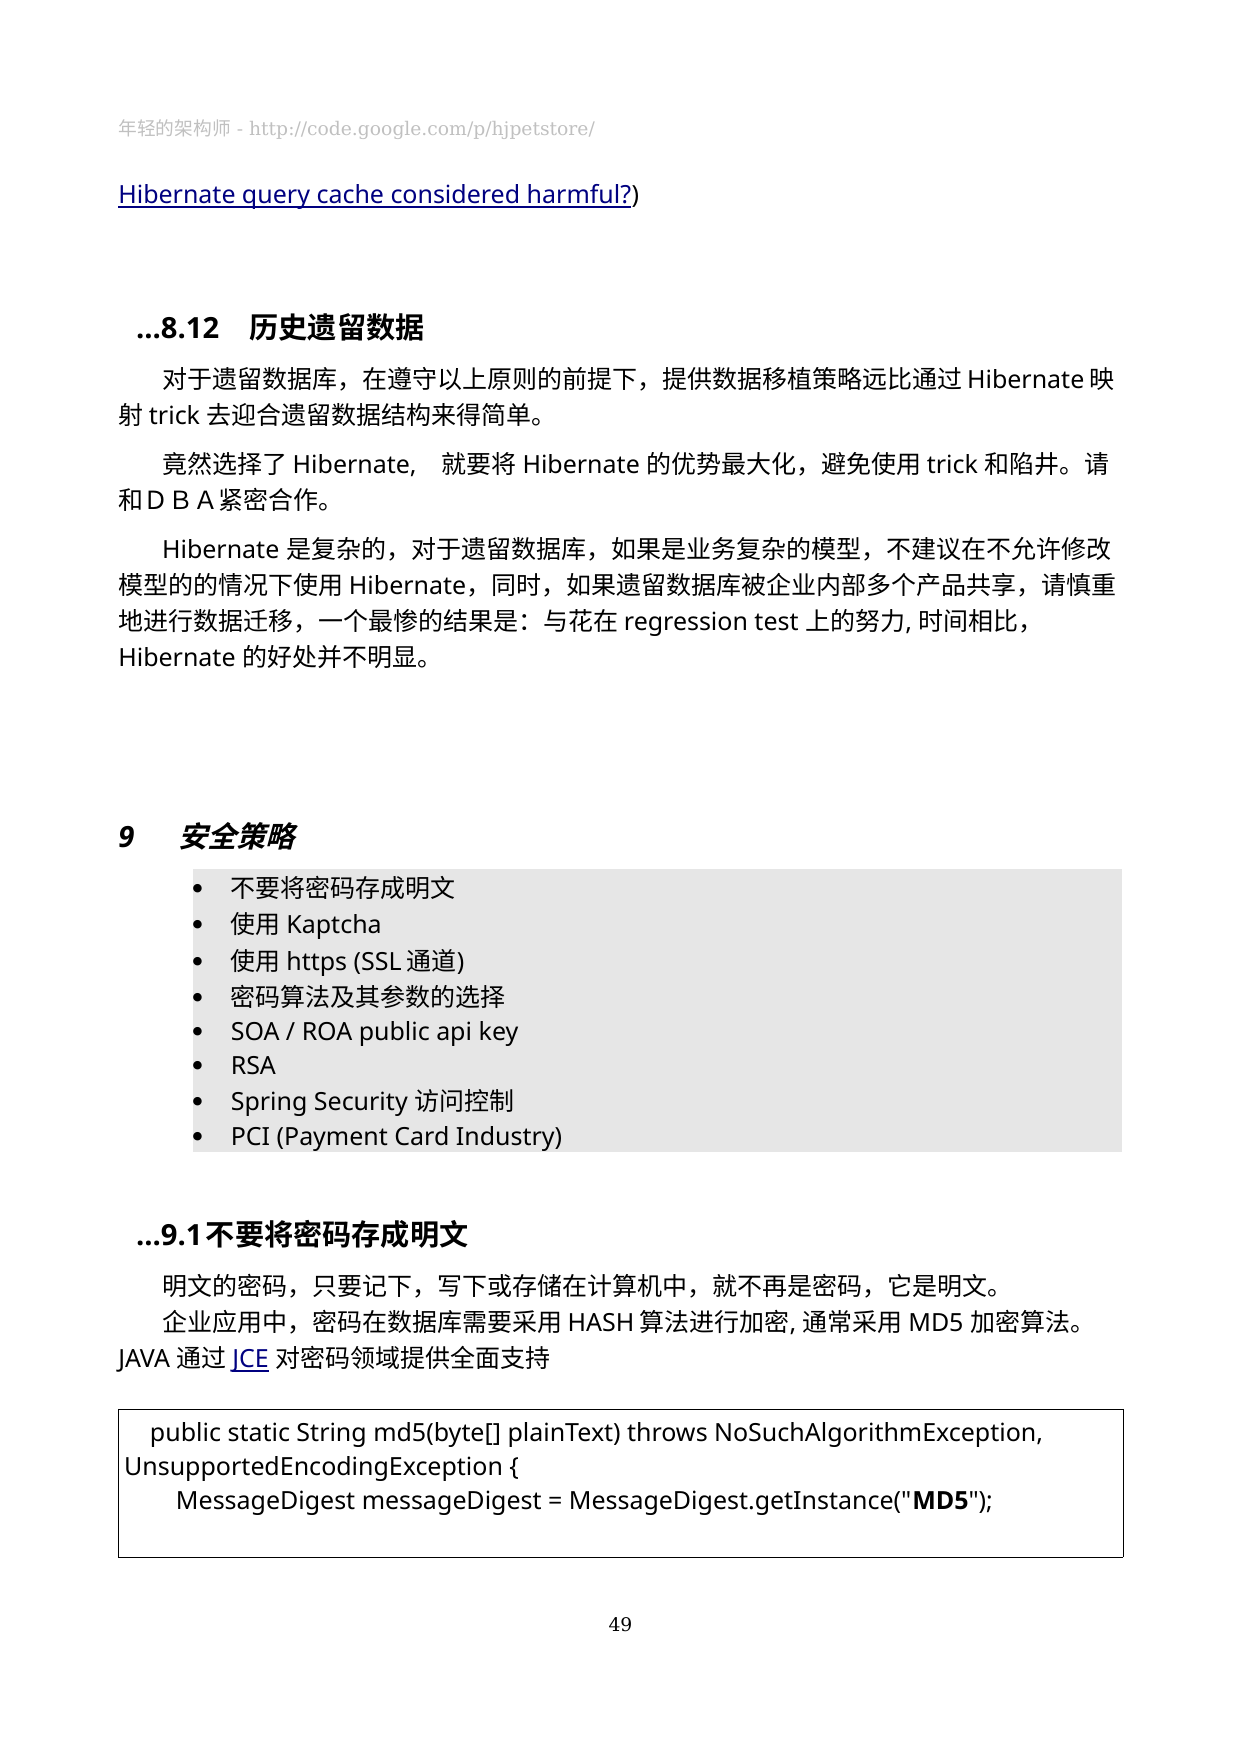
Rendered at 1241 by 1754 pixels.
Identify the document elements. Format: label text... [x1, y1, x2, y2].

subtitle 历史遗留数据 [136, 304, 1122, 347]
list RSA [193, 1048, 1122, 1082]
list 使用 https (SSL通道) [193, 941, 1122, 977]
list 不要将密码存成明文 [193, 869, 1122, 905]
text 请阅读 hibernate reference The Query Cache章节和来自Ehcache/Terracotta项目组的成员的文章 Hibernate query cache consider harmful (如果访问受限，访问我的转载：Hibernate query cache considered harmful?) [118, 177, 1122, 211]
list PCI (Payment Card Industry) [193, 1118, 1122, 1152]
text 对于遗留数据库，在遵守以上原则的前提下，提供数据移植策略远比通过Hibernate映射 trick 去迎合遗留数据结构来得简单。 [118, 359, 1122, 432]
table_header public static String md5(byte[] plainText) throws NoSuchAlgorithmException, UnsupportedEncodingException { MessageDigest messageDigest = MessageDigest.getInstance("MD5"); [119, 1410, 1123, 1557]
text 企业应用中，密码在数据库需要采用 HASH算法进行加密, 通常采用 MD5 加密算法。JAVA 通过 JCE 对密码领域提供全面支持 [118, 1302, 1122, 1375]
text 明文的密码，只要记下，写下或存储在计算机中，就不再是密码，它是明文。 [118, 1266, 1122, 1302]
list SOA / ROA public api key [193, 1014, 1122, 1048]
list 密码算法及其参数的选择 [193, 977, 1122, 1014]
subtitle 安全策略 [118, 814, 1122, 856]
list Spring Security 访问控制 [193, 1082, 1122, 1118]
subtitle 不要将密码存成明文 [136, 1211, 1122, 1254]
list 使用 Kaptcha [193, 905, 1122, 941]
text 竟然选择了 Hibernate, 就要将 Hibernate 的优势最大化，避免使用 trick 和陷井。请和ＤＢＡ紧密合作。 [118, 444, 1122, 517]
text Hibernate 是复杂的，对于遗留数据库，如果是业务复杂的模型，不建议在不允许修改模型的的情况下使用 Hibernate，同时，如果遗留数据库被企业内部多个产品共享，请慎重地进行数据迁移，一个最惨的结果是：与花在 regression test 上的努力, 时间相比，Hibernate 的好处并不明显。 [118, 529, 1122, 674]
